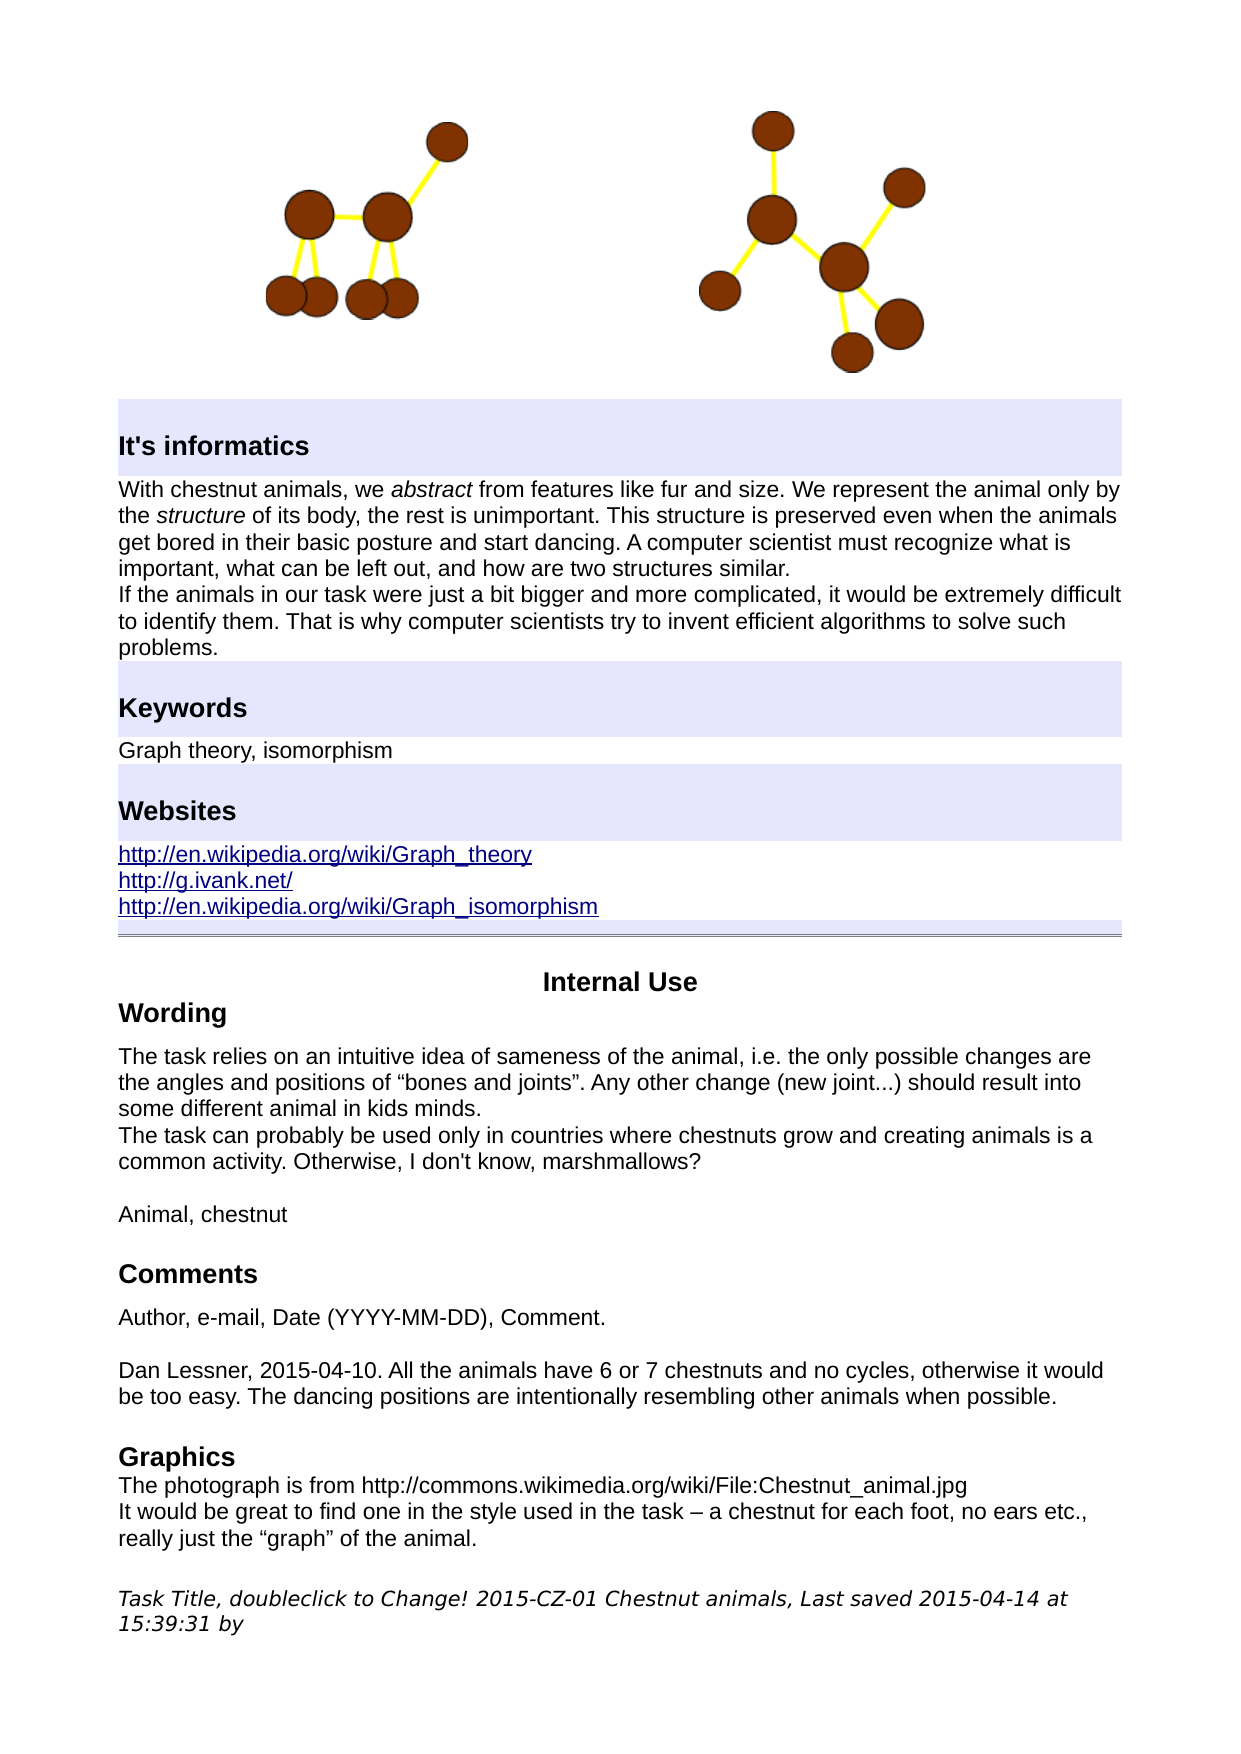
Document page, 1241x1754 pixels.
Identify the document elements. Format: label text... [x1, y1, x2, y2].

subtitle Wording [118, 997, 1122, 1028]
subtitle Internal Use [118, 966, 1122, 997]
text The photograph is from http://commons.wikimedia.org/wiki/File:Chestnut_animal.jpg [118, 1472, 1122, 1498]
text Animal, chestnut [118, 1201, 1122, 1227]
text The task can probably be used only in countries where chestnuts grow and creating animals is a common activity. Otherwise, I don't know, marshmallows? [118, 1122, 1122, 1174]
subtitle Keywords [118, 692, 1122, 723]
text http://en.wikipedia.org/wiki/Graph_isomorphism [118, 893, 1122, 920]
picture [265, 122, 469, 320]
text Author, e-mail, Date (YYYY-MM-DD), Comment. [118, 1304, 1122, 1330]
subtitle Graphics [118, 1441, 1122, 1472]
text http://g.ivank.net/ [118, 867, 1122, 893]
text Dan Lessner, 2015-04-10. All the animals have 6 or 7 chestnuts and no cycles, otherwise it would be too easy. The dancing positions are intentionally resembling other animals when possible. [118, 1357, 1122, 1409]
text If the animals in our task were just a bit bigger and more complicated, it would be extremely difficult to identify them. That is why computer scientists try to invent efficient algorithms to solve such problems. [118, 581, 1122, 661]
text The task relies on an intuitive idea of sameness of the animal, i.e. the only possible changes are the angles and positions of “bones and joints”. Any other change (new joint...) should result into some different animal in kids minds. [118, 1043, 1122, 1122]
subtitle Comments [118, 1258, 1122, 1290]
subtitle Websites [118, 795, 1122, 826]
text It would be great to find one in the style used in the task – a chestnut for each foot, no ears etc., really just the “graph” of the animal. [118, 1498, 1122, 1551]
subtitle It's informatics [118, 430, 1122, 462]
text http://en.wikipedia.org/wiki/Graph_theory [118, 841, 1122, 867]
text With chestnut animals, we abstract from features like fur and size. We represent the animal only by the structure of its body, the rest is unimportant. This structure is preserved even when the animals get bored in their basic posture and start dancing. A computer scientist must recognize what is important, what can be left out, and how are two structures similar. [118, 476, 1122, 581]
picture [699, 111, 926, 373]
text Graph theory, isomorphism [118, 737, 1122, 764]
